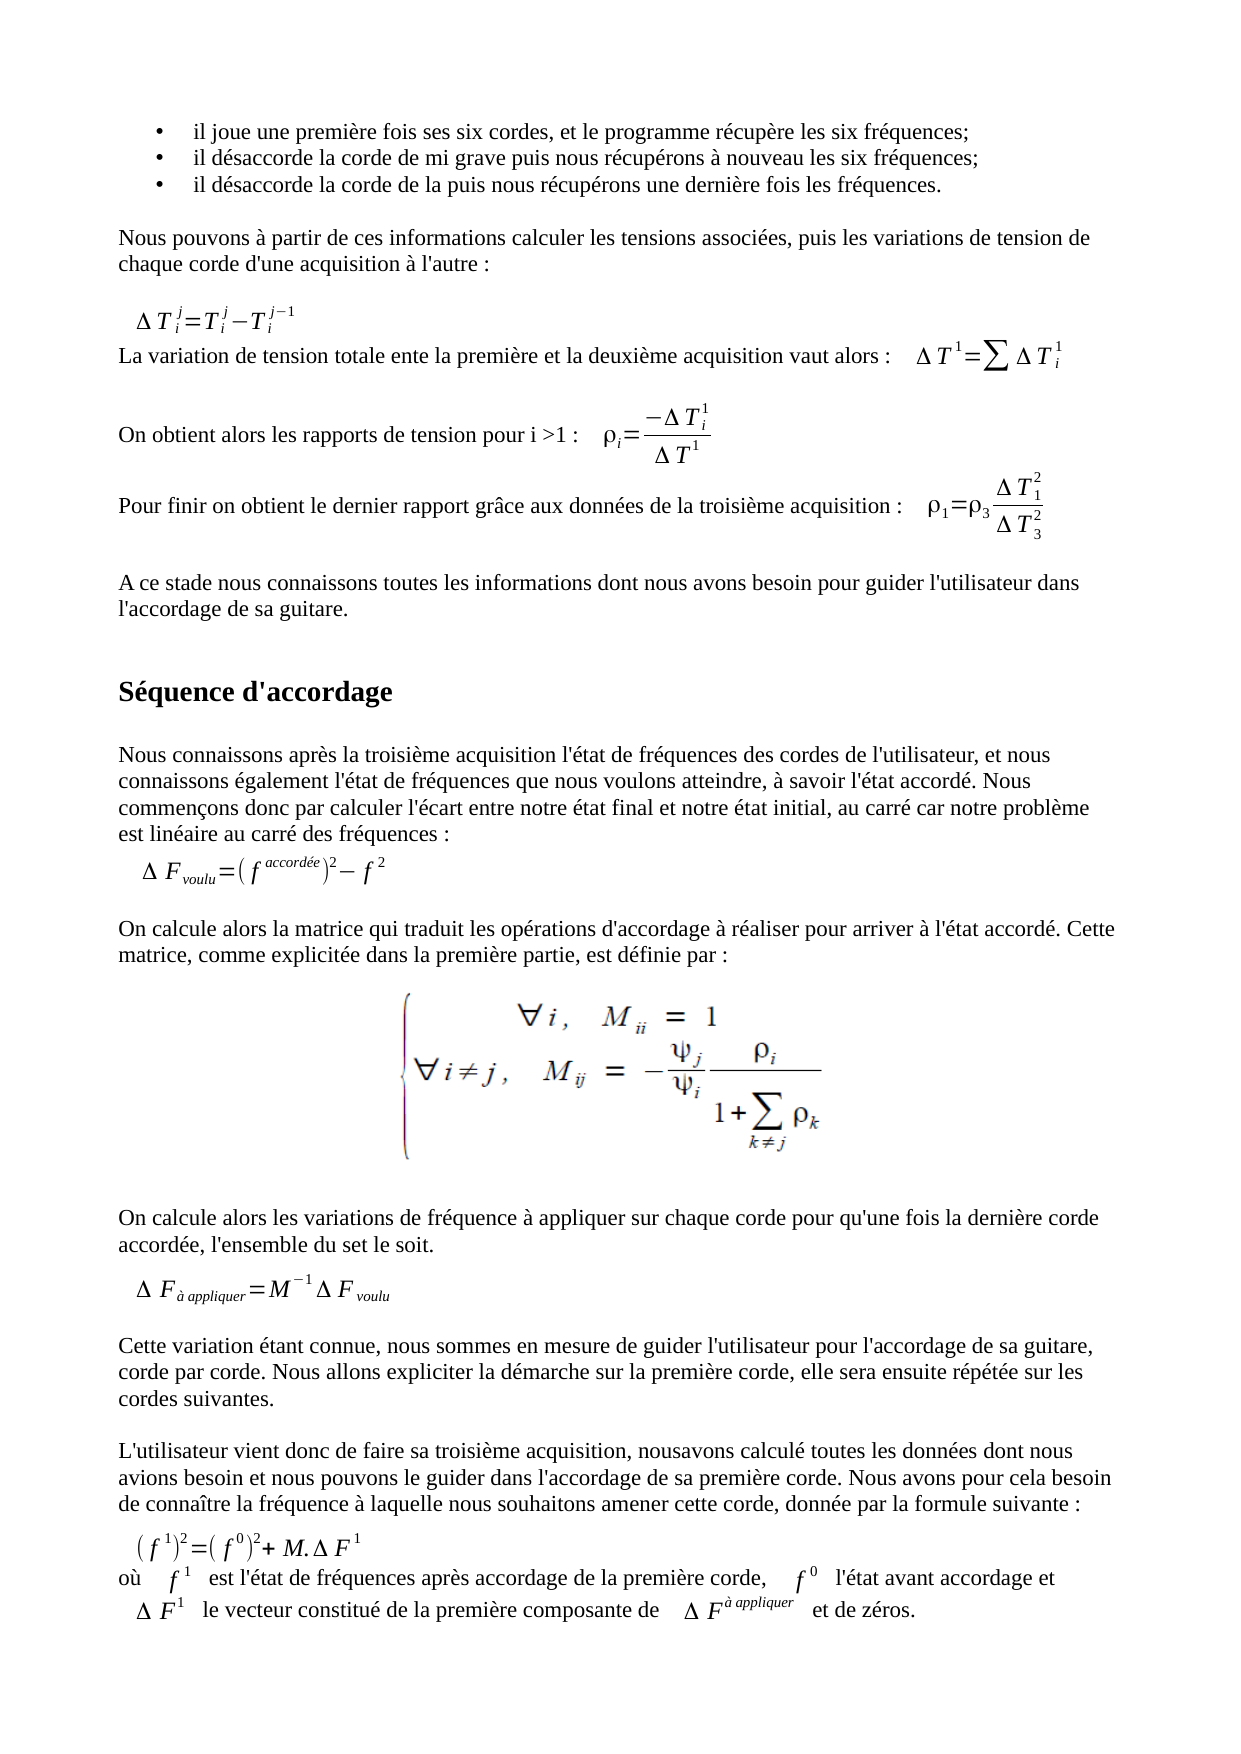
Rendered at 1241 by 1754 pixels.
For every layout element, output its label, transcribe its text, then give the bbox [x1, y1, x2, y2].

text Pour finir on obtient le dernier rapport grâce aux données de la troisième acquisition : [118, 469, 1122, 542]
text où est l'état de fréquences après accordage de la première corde, l'état avant accordage et le vecteur constitué de la première composante de et de zéros. [118, 1562, 1122, 1624]
text Nous pouvons à partir de ces informations calculer les tensions associées, puis les variations de tension de chaque corde d'une acquisition à l'autre : [118, 223, 1122, 276]
text Cette variation étant connue, nous sommes en mesure de guider l'utilisateur pour l'accordage de sa guitare, corde par corde. Nous allons expliciter la démarche sur la première corde, elle sera ensuite répétée sur les cordes suivantes. [118, 1332, 1122, 1411]
text On calcule alors la matrice qui traduit les opérations d'accordage à réaliser pour arriver à l'état accordé. Cette matrice, comme explicitée dans la première partie, est définie par : [118, 914, 1122, 967]
text On calcule alors les variations de fréquence à appliquer sur chaque corde pour qu'une fois la dernière corde accordée, l'ensemble du set le soit. [118, 1204, 1122, 1257]
text On obtient alors les rapports de tension pour i >1 : [118, 399, 1122, 469]
list il désaccorde la corde de la puis nous récupérons une dernière fois les fréquences. [156, 171, 1122, 197]
list il joue une première fois ses six cordes, et le programme récupère les six fréquences; [156, 118, 1122, 144]
text L'utilisateur vient donc de faire sa troisième acquisition, nousavons calculé toutes les données dont nous avions besoin et nous pouvons le guider dans l'accordage de sa première corde. Nous avons pour cela besoin de connaître la fréquence à laquelle nous souhaitons amener cette corde, donnée par la formule suivante : [118, 1437, 1122, 1516]
text La variation de tension totale ente la première et la deuxième acquisition vaut alors : [118, 337, 1122, 372]
text A ce stade nous connaissons toutes les informations dont nous avons besoin pour guider l'utilisateur dans l'accordage de sa guitare. [118, 569, 1122, 621]
list il désaccorde la corde de mi grave puis nous récupérons à nouveau les six fréquences; [156, 144, 1122, 171]
text Séquence d'accordage [118, 674, 1122, 708]
text Nous connaissons après la troisième acquisition l'état de fréquences des cordes de l'utilisateur, et nous connaissons également l'état de fréquences que nous voulons atteindre, à savoir l'état accordé. Nous commençons donc par calculer l'écart entre notre état final et notre état initial, au carré car notre problème est linéaire au carré des fréquences : [118, 741, 1122, 847]
